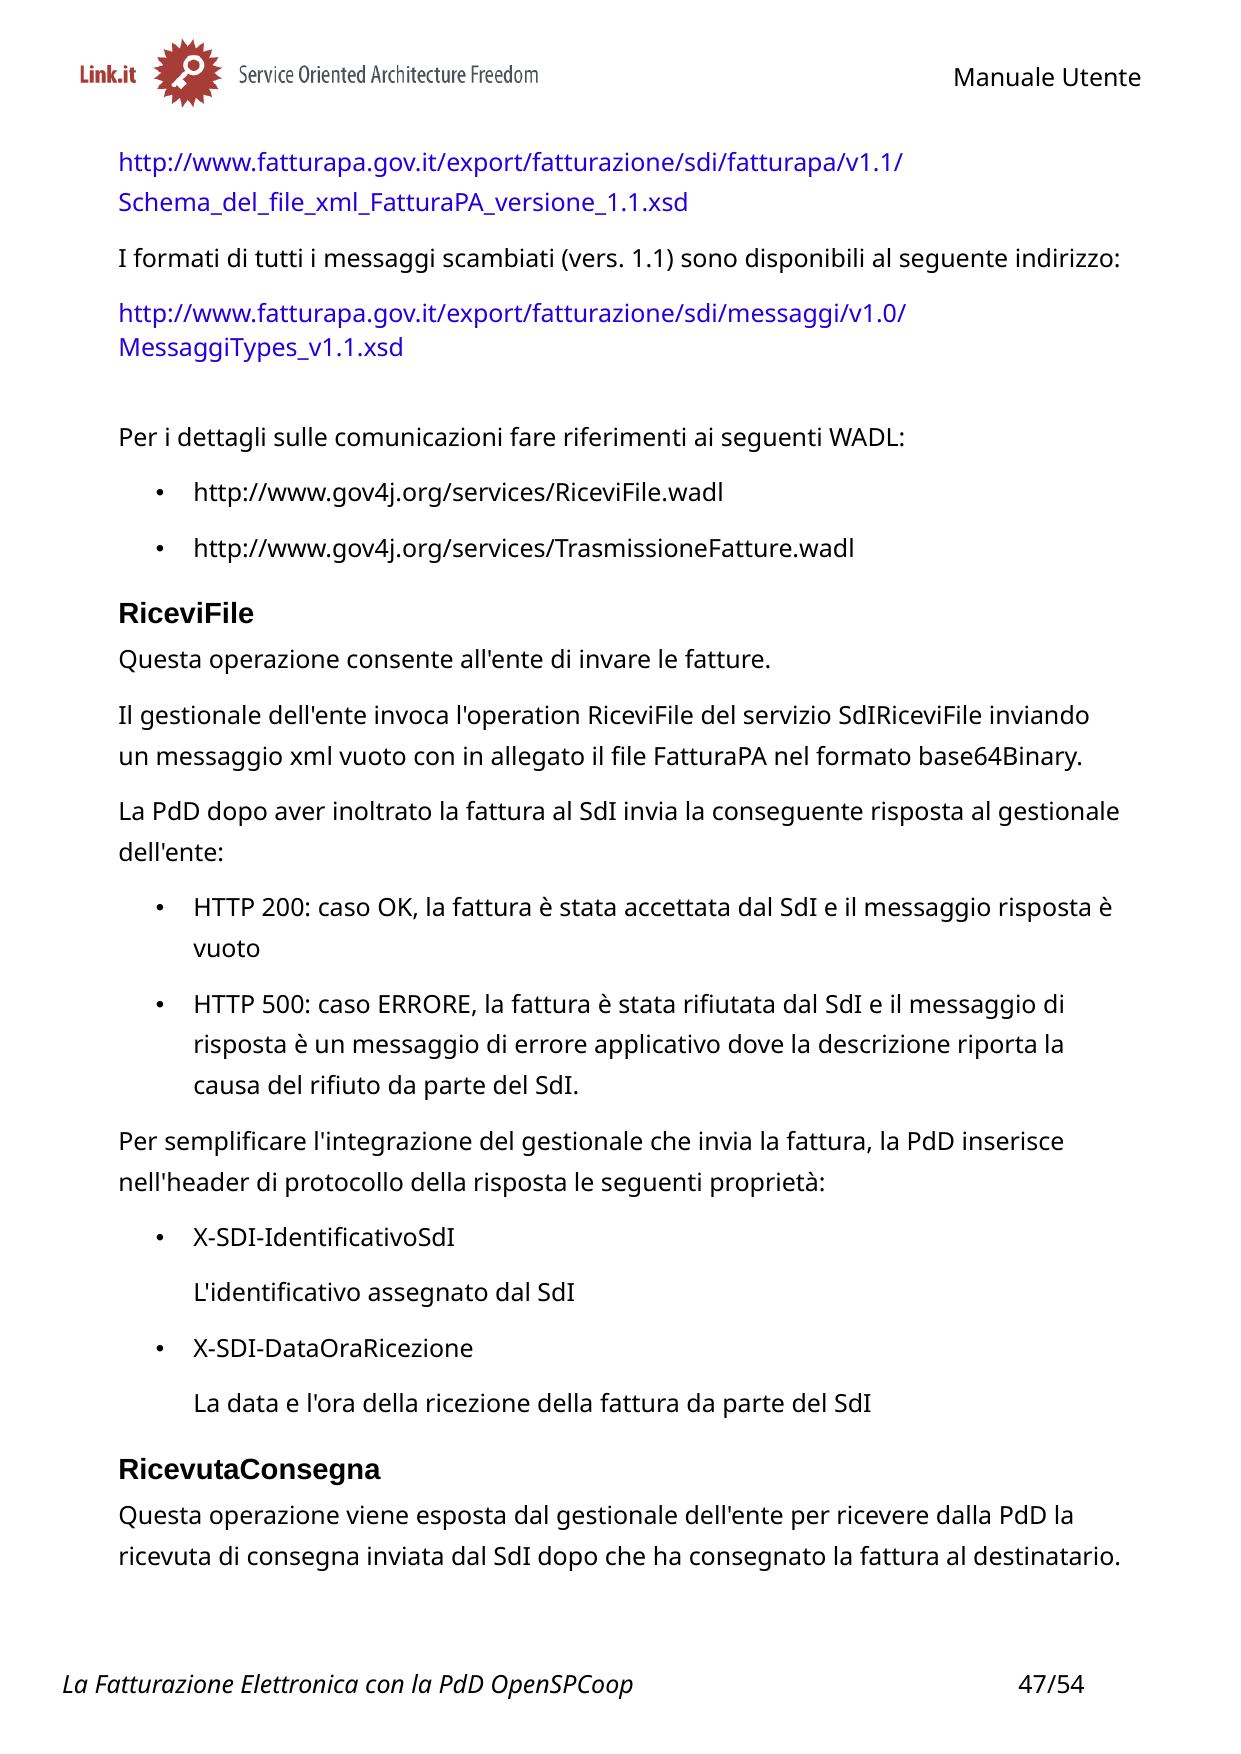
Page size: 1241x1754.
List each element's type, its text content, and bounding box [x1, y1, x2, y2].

text Questa operazione consente all'ente di invare le fatture. [118, 642, 1122, 676]
list X-SDI-DataOraRicezione [156, 1331, 1122, 1364]
text Il gestionale dell'ente invoca l'operation RiceviFile del servizio SdIRiceviFile inviando un messaggio xml vuoto con in allegato il file FatturaPA nel formato base64Binary. [118, 698, 1122, 772]
list HTTP 500: caso ERRORE, la fattura è stata rifiutata dal SdI e il messaggio di risposta è un messaggio di errore applicativo dove la descrizione riporta la causa del rifiuto da parte del SdI. [156, 986, 1122, 1102]
text http://www.fatturapa.gov.it/export/fatturazione/sdi/messaggi/v1.0/MessaggiTypes_v1.1.xsd [118, 296, 1122, 364]
list X-SDI-IdentificativoSdI [156, 1220, 1122, 1254]
text Questa operazione viene esposta dal gestionale dell'ente per ricevere dalla PdD la ricevuta di consegna inviata dal SdI dopo che ha consegnato la fattura al destinatario. [118, 1498, 1122, 1573]
list L'identificativo assegnato dal SdI [156, 1275, 1122, 1309]
list http://www.gov4j.org/services/RiceviFile.wadl [156, 475, 1122, 509]
list HTTP 200: caso OK, la fattura è stata accettata dal SdI e il messaggio risposta è vuoto [156, 890, 1122, 965]
text http://www.fatturapa.gov.it/export/fatturazione/sdi/fatturapa/v1.1/Schema_del_file_xml_FatturaPA_versione_1.1.xsd [118, 144, 1122, 219]
text La PdD dopo aver inoltrato la fattura al SdI invia la conseguente risposta al gestionale dell'ente: [118, 794, 1122, 869]
picture [1, 33, 602, 113]
list La data e l'ora della ricezione della fattura da parte del SdI [156, 1386, 1122, 1420]
subtitle RicevutaConsegna [118, 1452, 1122, 1485]
subtitle RiceviFile [118, 596, 1122, 630]
list http://www.gov4j.org/services/TrasmissioneFatture.wadl [156, 530, 1122, 564]
text Per i dettagli sulle comunicazioni fare riferimenti ai seguenti WADL: [118, 419, 1122, 453]
text Per semplificare l'integrazione del gestionale che invia la fattura, la PdD inserisce nell'header di protocollo della risposta le seguenti proprietà: [118, 1123, 1122, 1198]
text I formati di tutti i messaggi scambiati (vers. 1.1) sono disponibili al seguente indirizzo: [118, 241, 1122, 274]
